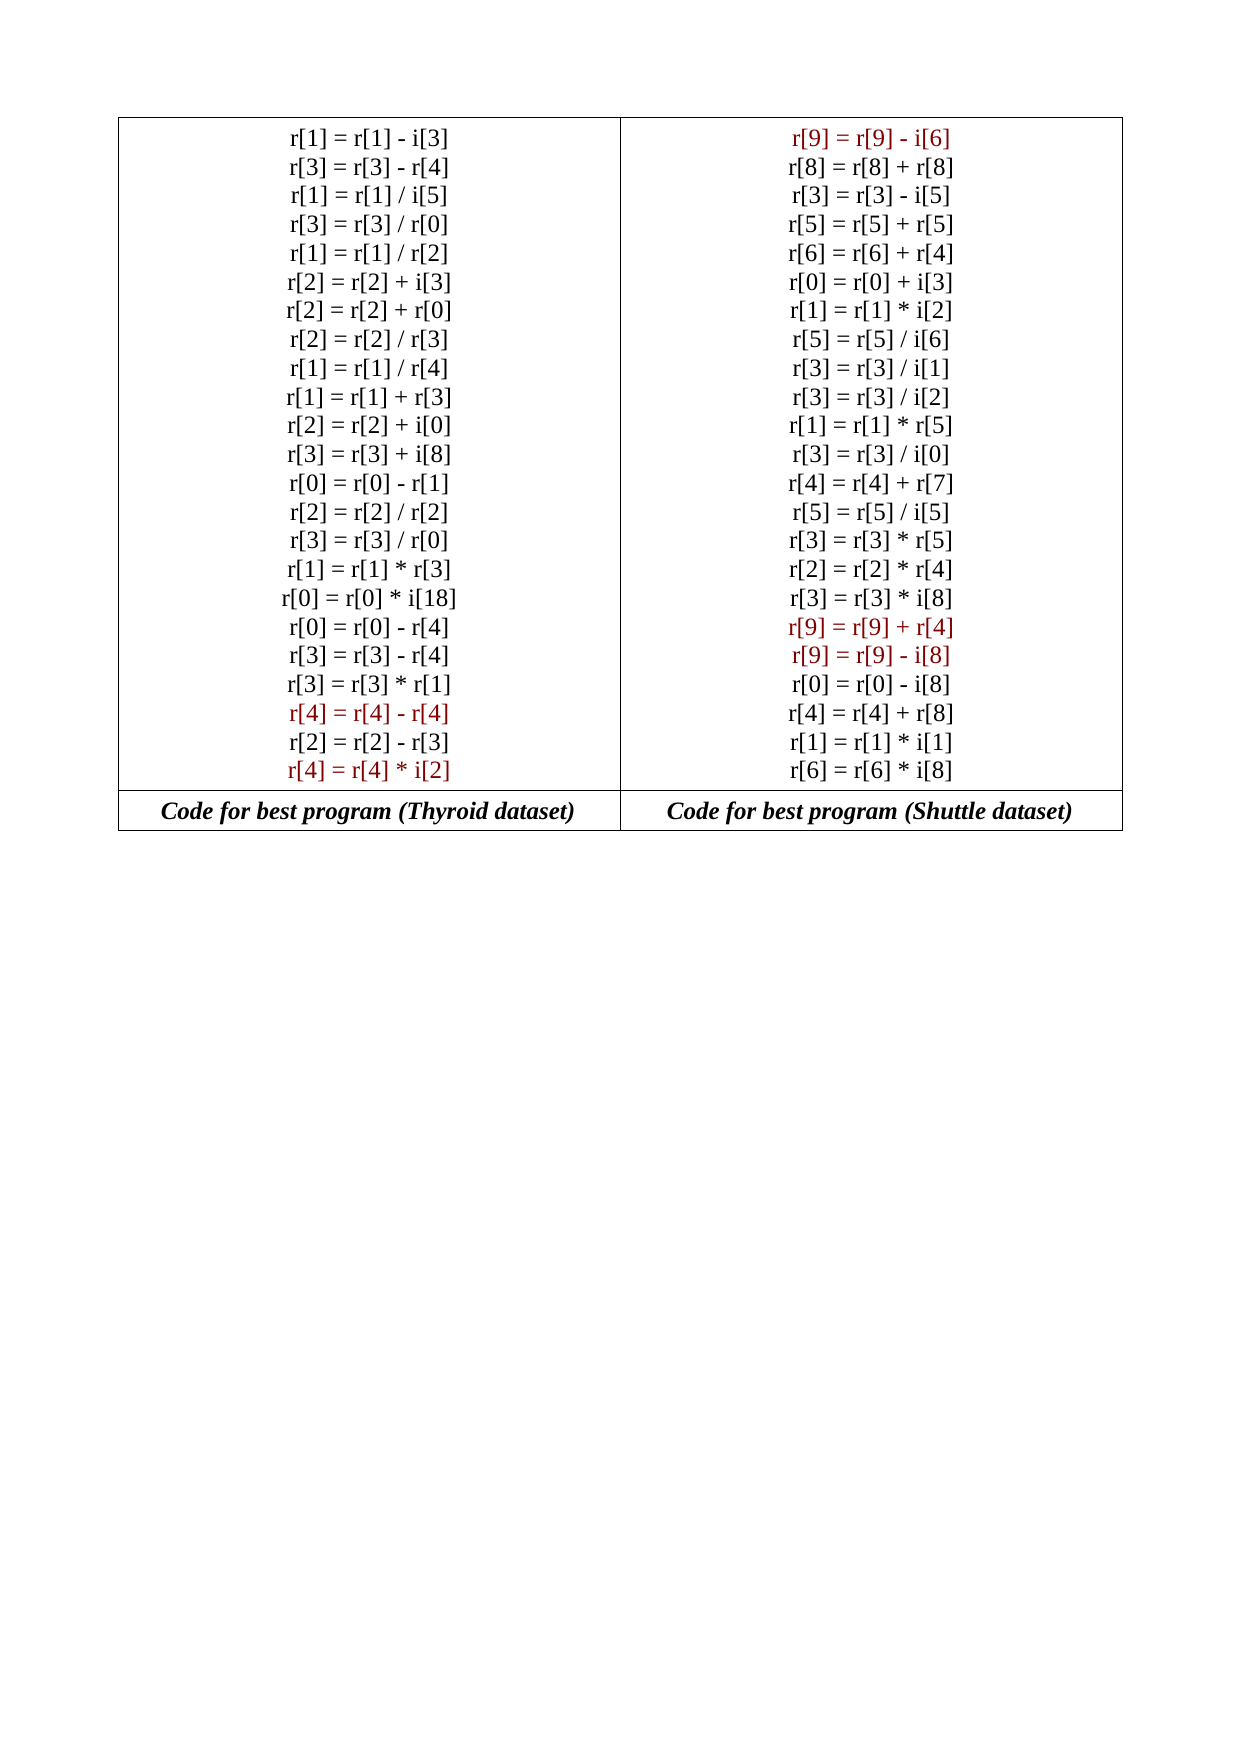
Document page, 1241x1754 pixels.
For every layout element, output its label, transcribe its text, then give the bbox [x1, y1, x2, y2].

table_cell Code for best program (Shuttle dataset) [621, 791, 1122, 830]
table_header r[1] = r[1] - i[3] r[3] = r[3] - r[4] r[1] = r[1] / i[5] r[3] = r[3] / r[0] r[1] = r[1] / r[2] r[2] = r[2] + i[3] r[2] = r[2] + r[0] r[2] = r[2] / r[3] r[1] = r[1] / r[4] r[1] = r[1] + r[3] r[2] = r[2] + i[0] r[3] = r[3] + i[8] r[0] = r[0] - r[1] r[2] = r[2] / r[2] r[3] = r[3] / r[0] r[1] = r[1] * r[3] r[0] = r[0] * i[18] r[0] = r[0] - r[4] r[3] = r[3] - r[4] r[3] = r[3] * r[1] r[4] = r[4] - r[4] r[2] = r[2] - r[3] r[4] = r[4] * i[2] [119, 118, 620, 790]
table_cell Code for best program (Thyroid dataset) [119, 791, 620, 830]
table_header r[9] = r[9] - i[6] r[8] = r[8] + r[8] r[3] = r[3] - i[5] r[5] = r[5] + r[5] r[6] = r[6] + r[4] r[0] = r[0] + i[3] r[1] = r[1] * i[2] r[5] = r[5] / i[6] r[3] = r[3] / i[1] r[3] = r[3] / i[2] r[1] = r[1] * r[5] r[3] = r[3] / i[0] r[4] = r[4] + r[7] r[5] = r[5] / i[5] r[3] = r[3] * r[5] r[2] = r[2] * r[4] r[3] = r[3] * i[8] r[9] = r[9] + r[4] r[9] = r[9] - i[8] r[0] = r[0] - i[8] r[4] = r[4] + r[8] r[1] = r[1] * i[1] r[6] = r[6] * i[8] [621, 118, 1122, 790]
